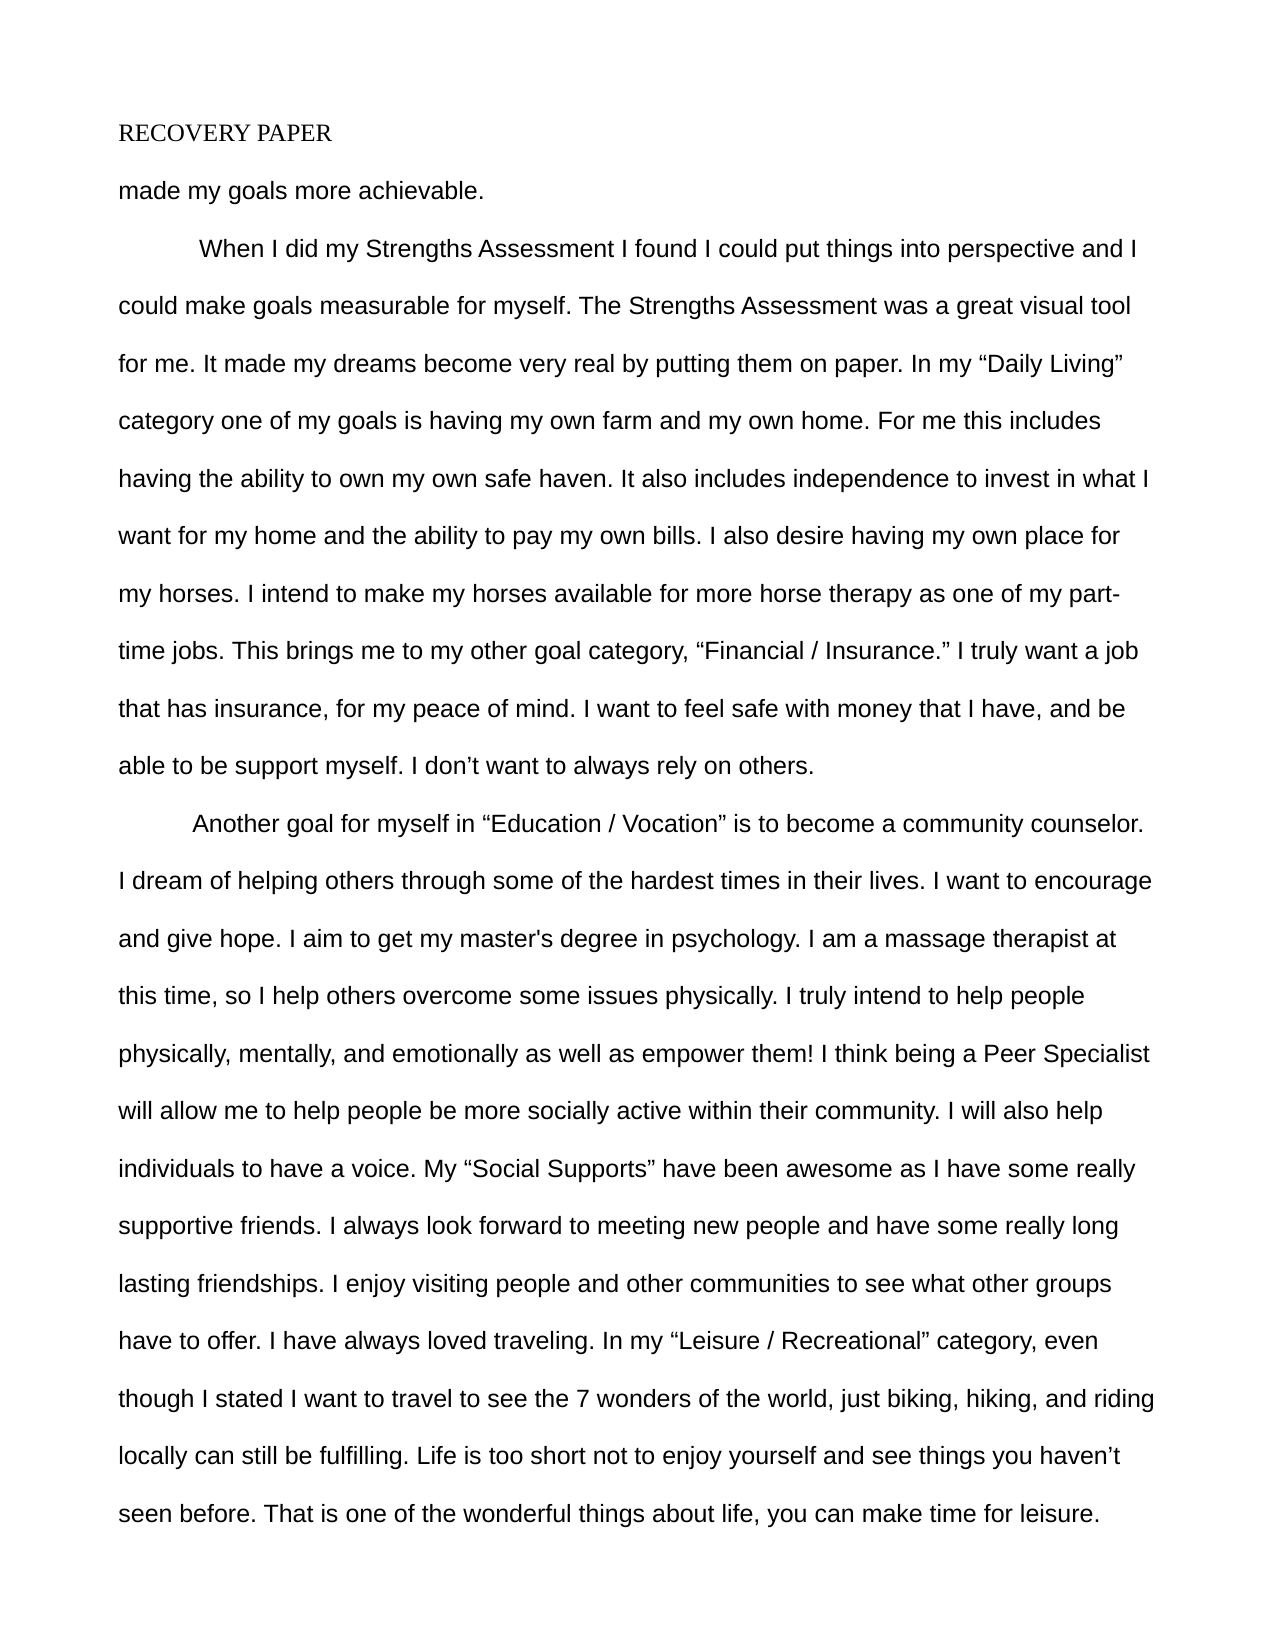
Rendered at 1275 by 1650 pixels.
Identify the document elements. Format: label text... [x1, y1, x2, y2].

text made my goals more achievable. [118, 176, 1157, 205]
text When I did my Strengths Assessment I found I could put things into perspective and I could make goals measurable for myself. The Strengths Assessment was a great visual tool for me. It made my dreams become very real by putting them on paper. In my “Daily Living” category one of my goals is having my own farm and my own home. For me this includes having the ability to own my own safe haven. It also includes independence to invest in what I want for my home and the ability to pay my own bills. I also desire having my own place for my horses. I intend to make my horses available for more horse therapy as one of my part-time jobs. This brings me to my other goal category, “Financial / Insurance.” I truly want a job that has insurance, for my peace of mind. I want to feel safe with money that I have, and be able to be support myself. I don’t want to always rely on others. [118, 234, 1157, 780]
text Another goal for myself in “Education / Vocation” is to become a community counselor. I dream of helping others through some of the hardest times in their lives. I want to encourage and give hope. I aim to get my master's degree in psychology. I am a massage therapist at this time, so I help others overcome some issues physically. I truly intend to help people physically, mentally, and emotionally as well as empower them! I think being a Peer Specialist will allow me to help people be more socially active within their community. I will also help individuals to have a voice. My “Social Supports” have been awesome as I have some really supportive friends. I always look forward to meeting new people and have some really long lasting friendships. I enjoy visiting people and other communities to see what other groups have to offer. I have always loved traveling. In my “Leisure / Recreational” category, even though I stated I want to travel to see the 7 wonders of the world, just biking, hiking, and riding locally can still be fulfilling. Life is too short not to enjoy yourself and see things you haven’t seen before. That is one of the wonderful things about life, you can make time for leisure. [118, 809, 1157, 1528]
